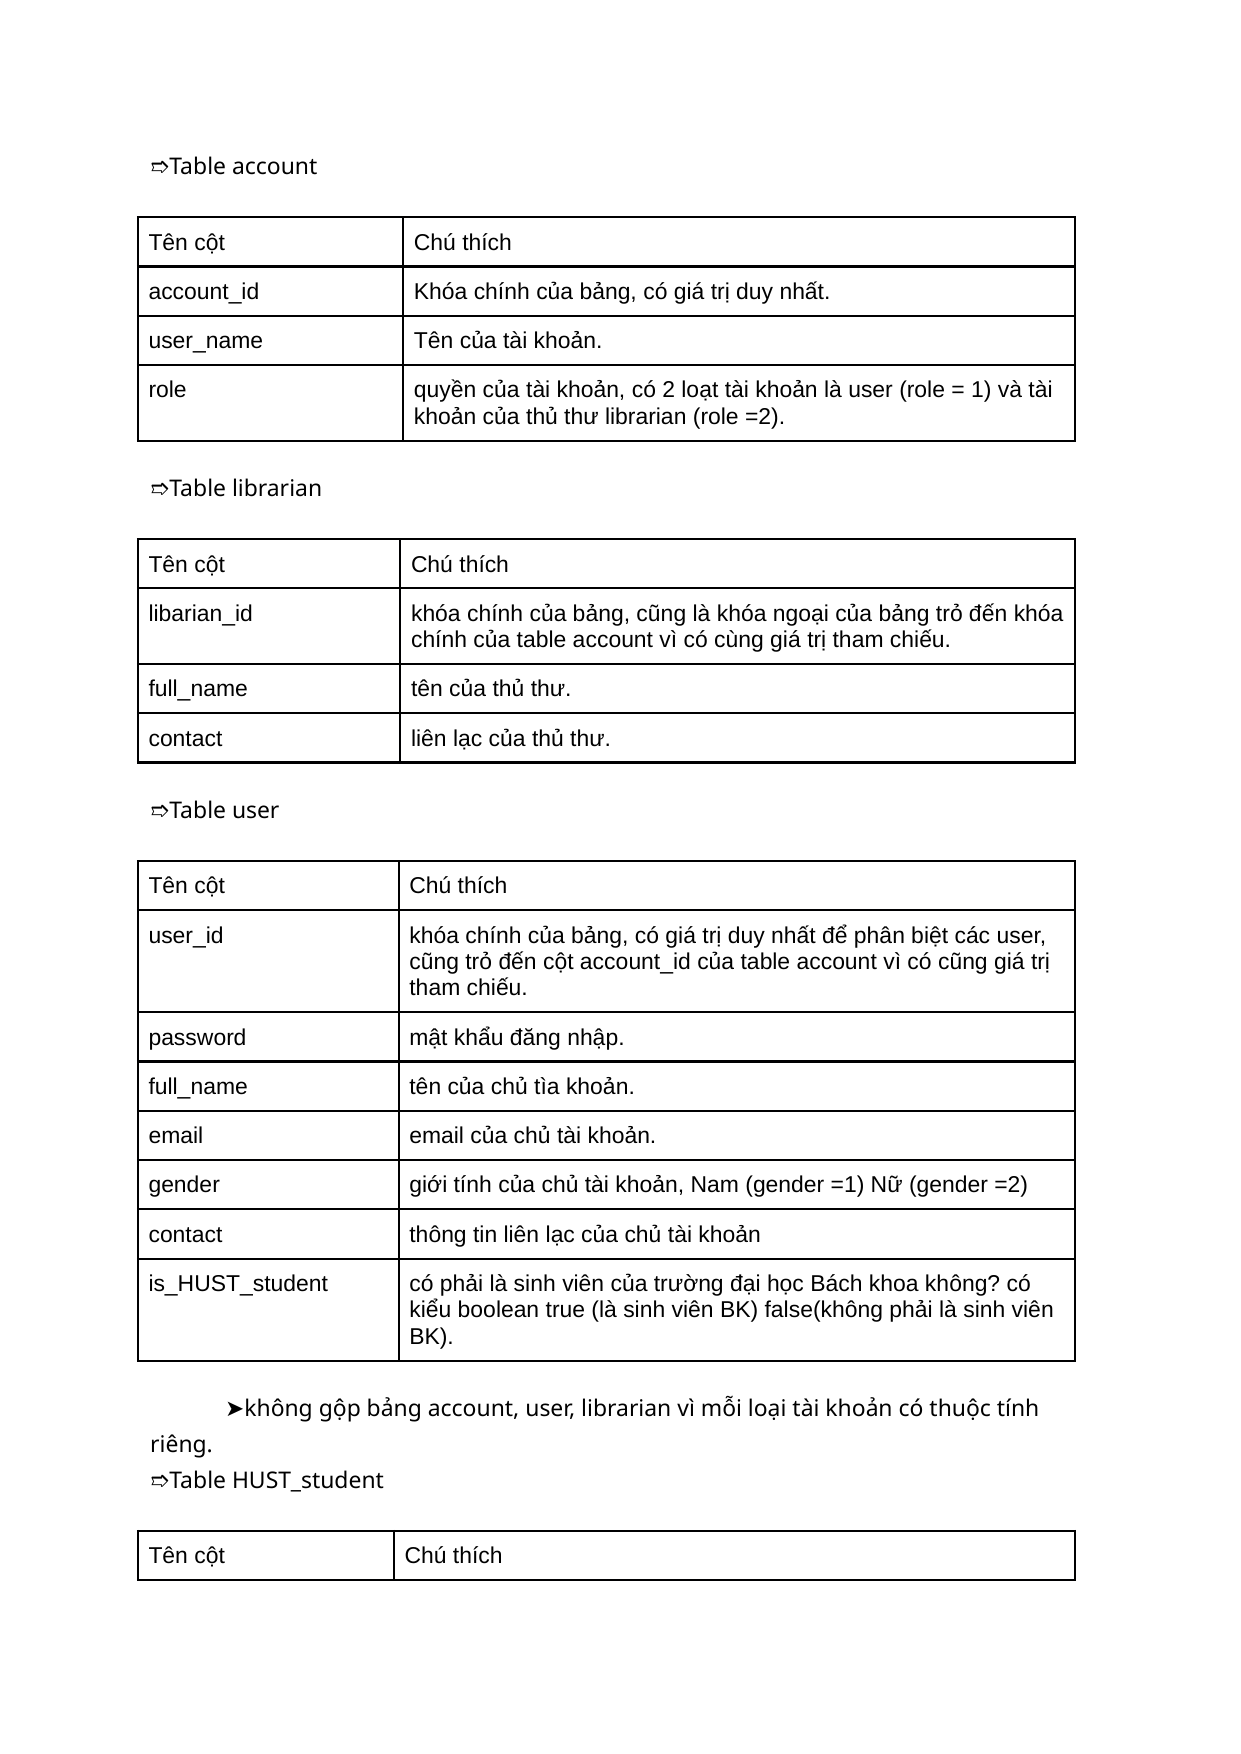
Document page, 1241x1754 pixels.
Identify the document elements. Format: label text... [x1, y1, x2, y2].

table_header Chú thích [395, 1532, 1074, 1579]
table_cell user_id [139, 911, 398, 1011]
table_header Tên cột [139, 540, 399, 587]
table_cell is_HUST_student [139, 1260, 398, 1359]
table_cell libarian_id [139, 589, 399, 663]
table_cell liên lạc của thủ thư. [401, 714, 1074, 761]
table_header Tên cột [139, 862, 398, 909]
text ➱Table librarian [150, 472, 1090, 503]
table_header Chú thích [400, 862, 1074, 909]
text ➱Table account [150, 150, 1090, 181]
table_cell giới tính của chủ tài khoản, Nam (gender =1) Nữ (gender =2) [400, 1161, 1074, 1208]
table_cell thông tin liên lạc của chủ tài khoản [400, 1210, 1074, 1257]
table_cell password [139, 1013, 398, 1060]
table_cell quyền của tài khoản, có 2 loạt tài khoản là user (role = 1) và tài khoản của thủ thư librarian (role =2). [404, 366, 1074, 439]
table_cell account_id [139, 268, 402, 315]
text ➤không gộp bảng account, user, librarian vì mỗi loại tài khoản có thuộc tính riêng. [150, 1392, 1090, 1459]
table_header Tên cột [139, 1532, 393, 1579]
table_cell có phải là sinh viên của trường đại học Bách khoa không? có kiểu boolean true (là sinh viên BK) false(không phải là sinh viên BK). [400, 1260, 1074, 1359]
table_cell role [139, 366, 402, 439]
table_cell email của chủ tài khoản. [400, 1112, 1074, 1159]
table_cell gender [139, 1161, 398, 1208]
text ➱Table HUST_student [150, 1464, 1090, 1495]
table_header Chú thích [404, 218, 1074, 265]
table_cell contact [139, 1210, 398, 1257]
table_cell full_name [139, 1063, 398, 1110]
text ➱Table user [150, 794, 1090, 825]
table_cell khóa chính của bảng, có giá trị duy nhất để phân biệt các user, cũng trỏ đến cột account_id của table account vì có cũng giá trị tham chiếu. [400, 911, 1074, 1011]
table_cell khóa chính của bảng, cũng là khóa ngoại của bảng trỏ đến khóa chính của table account vì có cùng giá trị tham chiếu. [401, 589, 1074, 663]
table_cell tên của thủ thư. [401, 665, 1074, 712]
table_header Tên cột [139, 218, 402, 265]
table_cell contact [139, 714, 399, 761]
table_cell Tên của tài khoản. [404, 317, 1074, 364]
table_cell Khóa chính của bảng, có giá trị duy nhất. [404, 268, 1074, 315]
table_cell email [139, 1112, 398, 1159]
table_cell tên của chủ tìa khoản. [400, 1063, 1074, 1110]
table_cell mật khẩu đăng nhập. [400, 1013, 1074, 1060]
table_cell full_name [139, 665, 399, 712]
table_cell user_name [139, 317, 402, 364]
table_header Chú thích [401, 540, 1074, 587]
